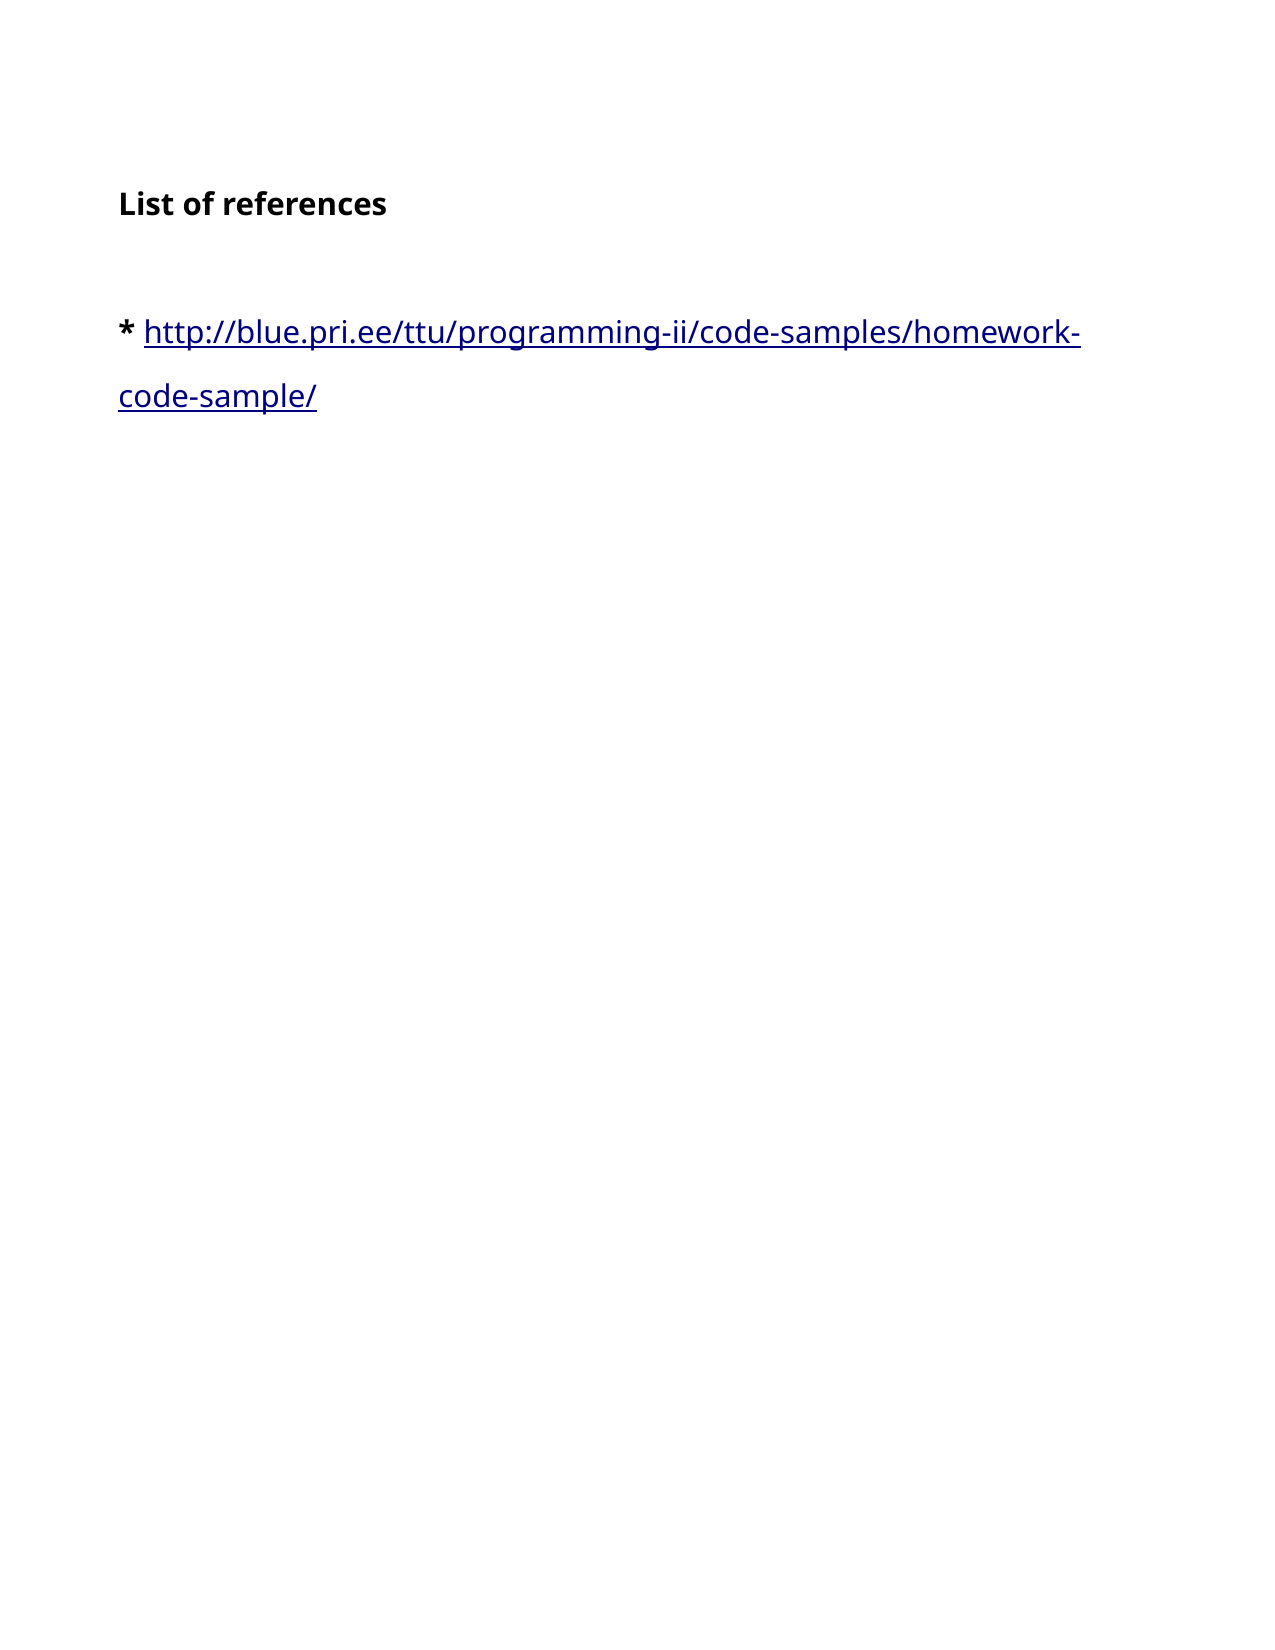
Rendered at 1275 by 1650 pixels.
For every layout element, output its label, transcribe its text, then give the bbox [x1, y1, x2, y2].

text * http://blue.pri.ee/ttu/programming-ii/code-samples/homework-code-sample/ [118, 310, 1157, 416]
text List of references [118, 182, 1157, 224]
